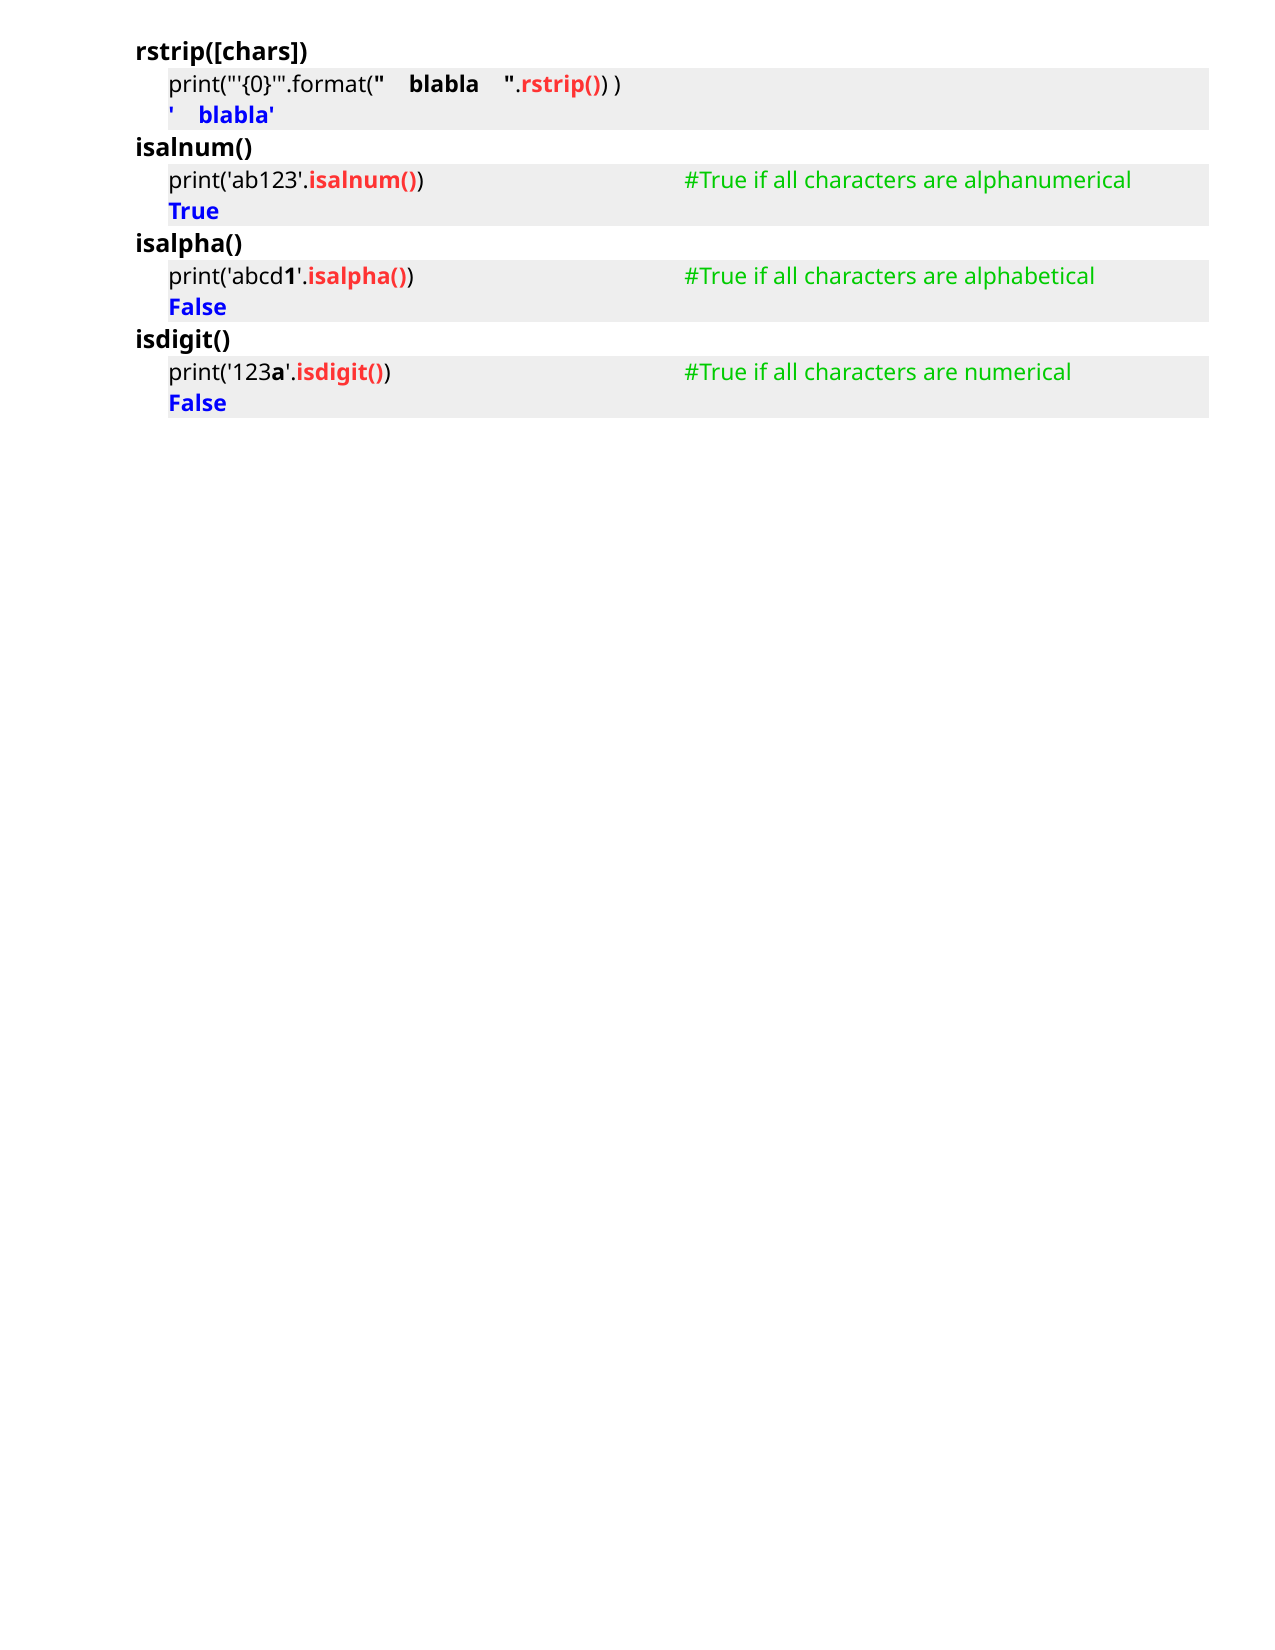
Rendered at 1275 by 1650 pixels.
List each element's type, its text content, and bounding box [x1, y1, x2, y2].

list isdigit() [135, 322, 1209, 356]
text ' blabla' [168, 99, 1209, 130]
text print('abcd1'.isalpha()) #True if all characters are alphabetical [168, 260, 1209, 291]
text False [168, 387, 1209, 418]
text print("'{0}'".format(" blabla ".rstrip()) ) [168, 68, 1209, 99]
text False [168, 291, 1209, 322]
list rstrip([chars]) [135, 34, 1209, 68]
list isalpha() [135, 226, 1209, 260]
text print('ab123'.isalnum()) #True if all characters are alphanumerical [168, 164, 1209, 195]
text print('123a'.isdigit()) #True if all characters are numerical [168, 356, 1209, 387]
text True [168, 195, 1209, 226]
list isalnum() [135, 130, 1209, 164]
